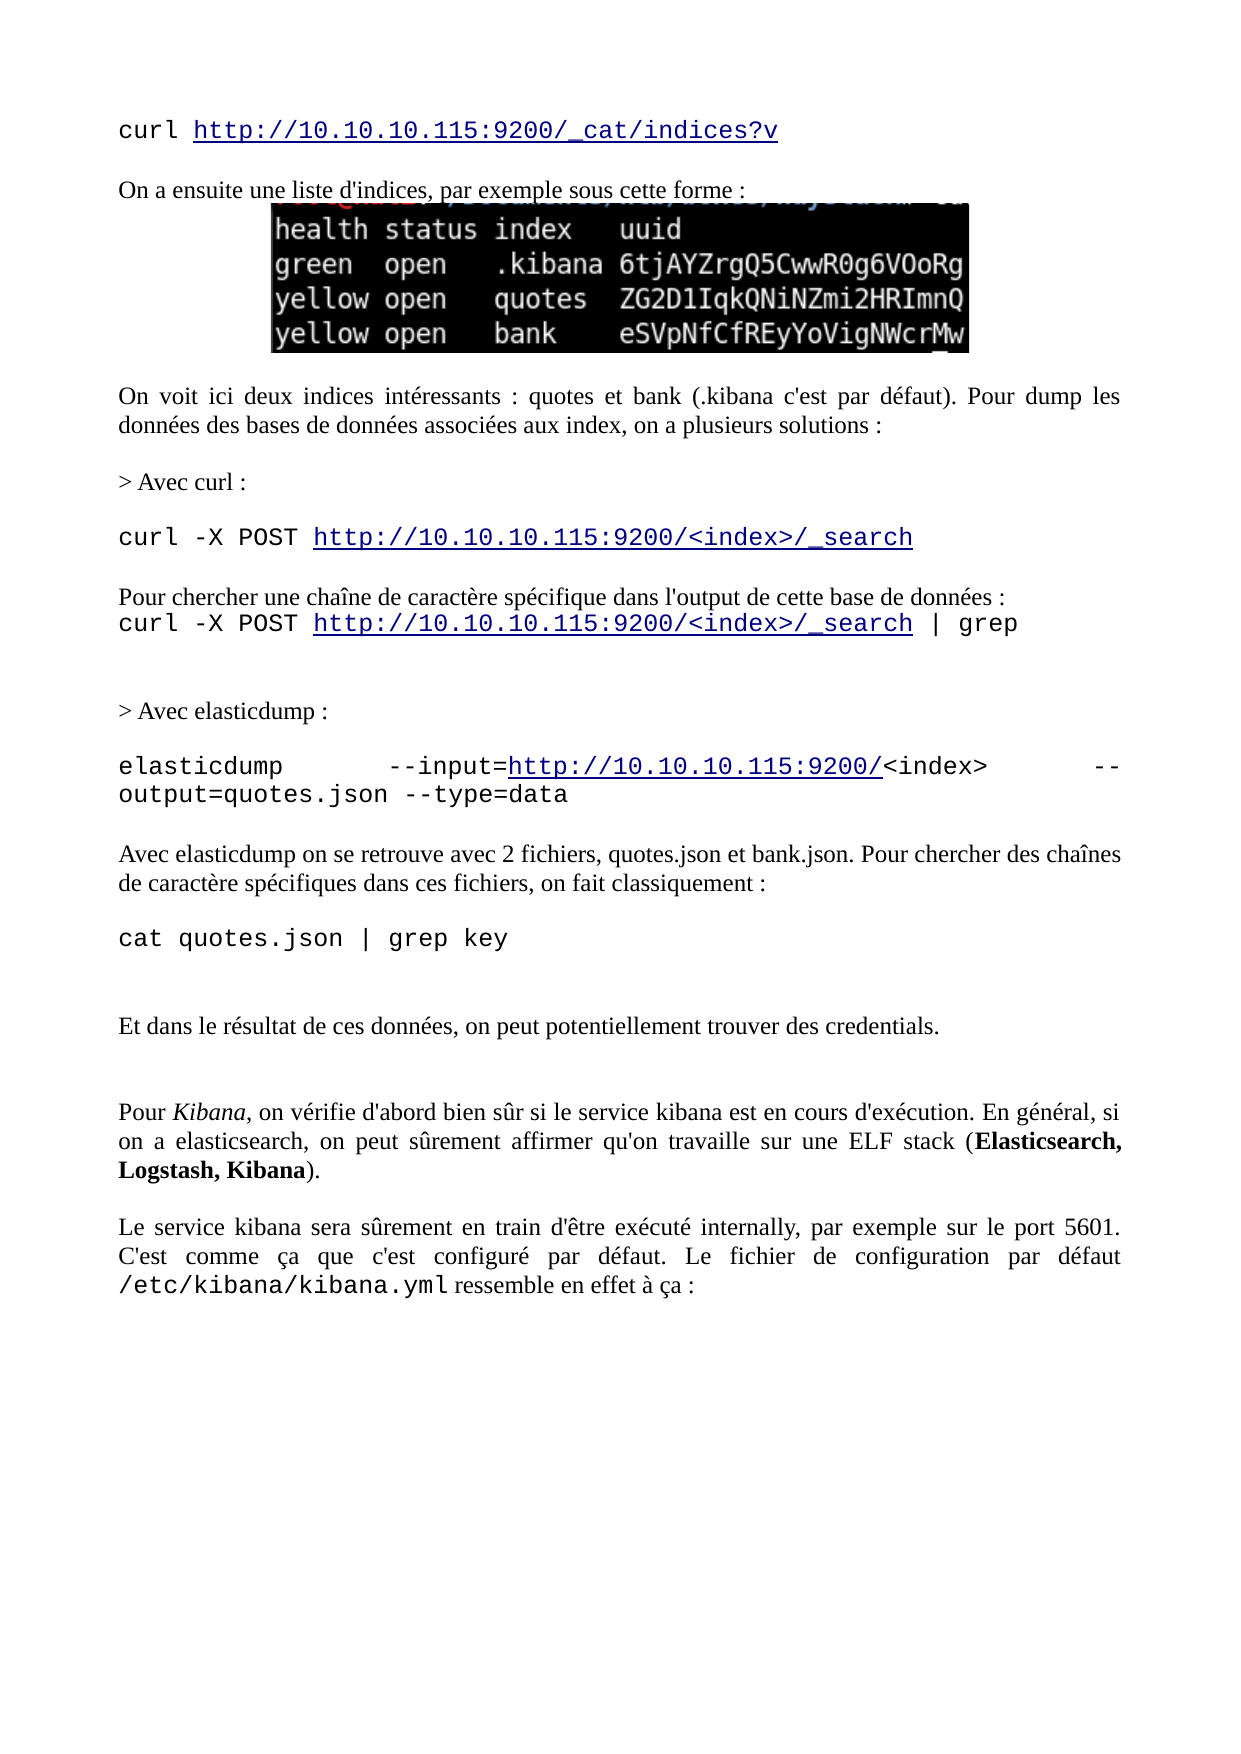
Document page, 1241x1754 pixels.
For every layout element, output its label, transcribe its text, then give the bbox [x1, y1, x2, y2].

text curl -X POST http://10.10.10.115:9200/<index>/_search [118, 525, 1122, 553]
text curl -X POST http://10.10.10.115:9200/<index>/_search | grep [118, 611, 1122, 639]
text Pour chercher une chaîne de caractère spécifique dans l'output de cette base de données : [118, 582, 1122, 611]
text On a ensuite une liste d'indices, par exemple sous cette forme : [118, 175, 1122, 204]
text Avec elasticdump on se retrouve avec 2 fichiers, quotes.json et bank.json. Pour chercher des chaînes de caractère spécifiques dans ces fichiers, on fait classiquement : [118, 839, 1122, 897]
text curl http://10.10.10.115:9200/_cat/indices?v [118, 118, 1122, 146]
text > Avec curl : [118, 467, 1122, 496]
text On voit ici deux indices intéressants : quotes et bank (.kibana c'est par défaut). Pour dump les données des bases de données associées aux index, on a plusieurs solutions : [118, 381, 1122, 439]
text > Avec elasticdump : [118, 696, 1122, 725]
text cat quotes.json | grep key [118, 925, 1122, 954]
text elasticdump --input=http://10.10.10.115:9200/<index> --output=quotes.json --type=data [118, 754, 1122, 810]
text Et dans le résultat de ces données, on peut potentiellement trouver des credentials. [118, 1011, 1122, 1040]
text Le service kibana sera sûrement en train d'être exécuté internally, par exemple sur le port 5601. C'est comme ça que c'est configuré par défaut. Le fichier de configuration par défaut /etc/kibana/kibana.yml ressemble en effet à ça : [118, 1212, 1122, 1301]
text Pour Kibana, on vérifie d'abord bien sûr si le service kibana est en cours d'exécution. En général, si on a elasticsearch, on peut sûrement affirmer qu'on travaille sur une ELF stack (Elasticsearch, Logstash, Kibana). [118, 1097, 1122, 1184]
picture [270, 203, 970, 353]
